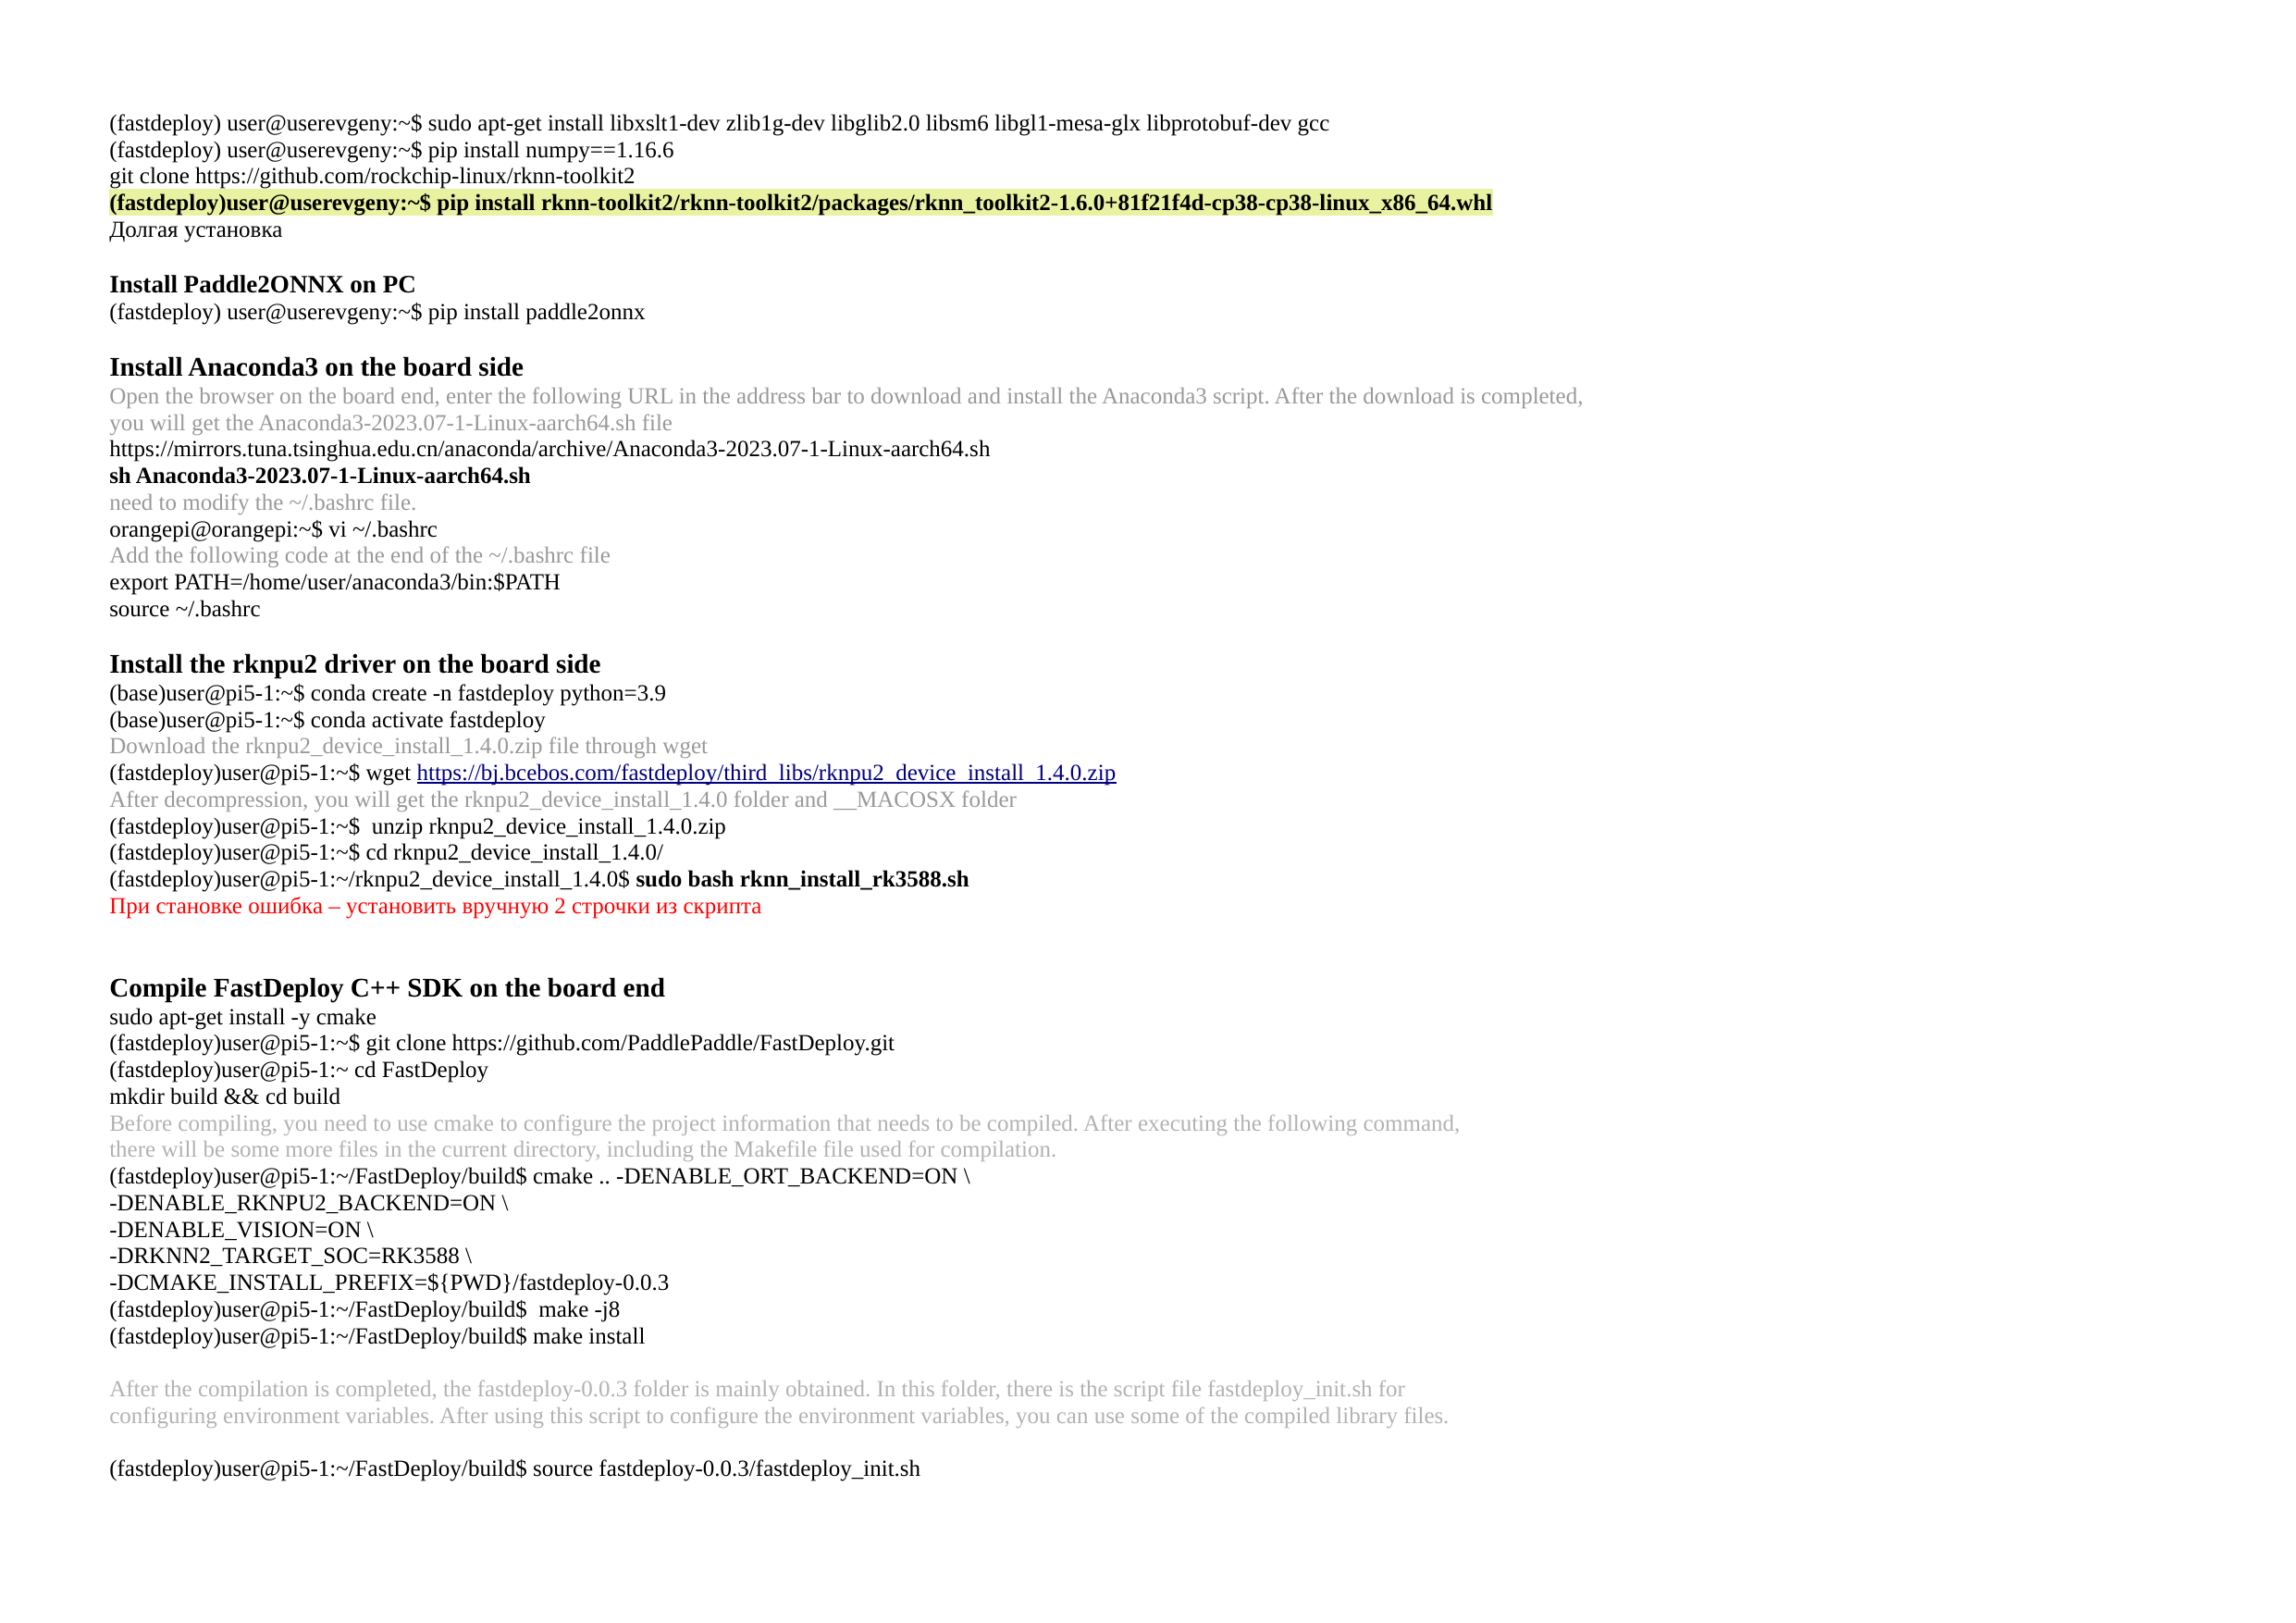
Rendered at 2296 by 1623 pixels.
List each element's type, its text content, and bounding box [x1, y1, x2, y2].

text -DRKNN2_TARGET_SOC=RK3588 \ [109, 1242, 2186, 1269]
text mkdir build && cd build [109, 1083, 2186, 1109]
text there will be some more files in the current directory, including the Makefile file used for compilation. [109, 1135, 2186, 1162]
text (fastdeploy)user@pi5-1:~$ cd rknpu2_device_install_1.4.0/ [109, 838, 2186, 865]
text (fastdeploy)user@pi5-1:~$ unzip rknpu2_device_install_1.4.0.zip [109, 812, 2186, 838]
text export PATH=/home/user/anaconda3/bin:$PATH [109, 568, 2186, 595]
text (fastdeploy)user@userevgeny:~$ pip install rknn-toolkit2/rknn-toolkit2/packages/rknn_toolkit2-1.6.0+81f21f4d-cp38-cp38-linux_x86_64.whl [109, 189, 2186, 216]
text (fastdeploy)user@pi5-1:~/FastDeploy/build$ make install [109, 1322, 2186, 1348]
text При становке ошибка – установить вручную 2 строчки из скрипта [109, 892, 2186, 919]
text Долгая установка [109, 216, 2186, 242]
text you will get the Anaconda3-2023.07-1-Linux-aarch64.sh file [109, 409, 2186, 435]
text git clone https://github.com/rockchip-linux/rknn-toolkit2 [109, 163, 2186, 189]
text Install Anaconda3 on the board side [109, 351, 2186, 382]
text (fastdeploy)user@pi5-1:~$ git clone https://github.com/PaddlePaddle/FastDeploy.git [109, 1029, 2186, 1056]
text (fastdeploy)user@pi5-1:~/FastDeploy/build$ source fastdeploy-0.0.3/fastdeploy_init.sh [109, 1455, 2186, 1481]
text sudo apt-get install -y cmake [109, 1003, 2186, 1029]
text Open the browser on the board end, enter the following URL in the address bar to download and install the Anaconda3 script. After the download is completed, [109, 382, 2186, 409]
text After decompression, you will get the rknpu2_device_install_1.4.0 folder and __MACOSX folder [109, 786, 2186, 812]
text sh Anaconda3-2023.07-1-Linux-aarch64.sh [109, 462, 2186, 489]
text need to modify the ~/.bashrc file. [109, 489, 2186, 515]
text (fastdeploy) user@userevgeny:~$ sudo apt-get install libxslt1-dev zlib1g-dev libglib2.0 libsm6 libgl1-mesa-glx libprotobuf-dev gcc [109, 109, 2186, 136]
text source ~/.bashrc [109, 595, 2186, 622]
text orangepi@orangepi:~$ vi ~/.bashrc [109, 515, 2186, 541]
text Install Paddle2ONNX on PC [109, 269, 2186, 298]
text (fastdeploy)user@pi5-1:~/rknpu2_device_install_1.4.0$ sudo bash rknn_install_rk3588.sh [109, 865, 2186, 892]
text -DENABLE_RKNPU2_BACKEND=ON \ [109, 1189, 2186, 1216]
text -DENABLE_VISION=ON \ [109, 1216, 2186, 1242]
text (fastdeploy)user@pi5-1:~ cd FastDeploy [109, 1056, 2186, 1083]
text (fastdeploy)user@pi5-1:~/FastDeploy/build$ make -j8 [109, 1295, 2186, 1322]
text -DCMAKE_INSTALL_PREFIX=${PWD}/fastdeploy-0.0.3 [109, 1269, 2186, 1295]
text Download the rknpu2_device_install_1.4.0.zip file through wget [109, 732, 2186, 759]
text (base)user@pi5-1:~$ conda activate fastdeploy [109, 706, 2186, 732]
text (fastdeploy) user@userevgeny:~$ pip install numpy==1.16.6 [109, 136, 2186, 163]
text Add the following code at the end of the ~/.bashrc file [109, 541, 2186, 568]
text (fastdeploy) user@userevgeny:~$ pip install paddle2onnx [109, 298, 2186, 325]
text After the compilation is completed, the fastdeploy-0.0.3 folder is mainly obtained. In this folder, there is the script file fastdeploy_init.sh for [109, 1375, 2186, 1402]
text configuring environment variables. After using this script to configure the environment variables, you can use some of the compiled library files. [109, 1402, 2186, 1429]
text (fastdeploy)user@pi5-1:~$ wget https://bj.bcebos.com/fastdeploy/third_libs/rknpu2_device_install_1.4.0.zip [109, 759, 2186, 786]
text https://mirrors.tuna.tsinghua.edu.cn/anaconda/archive/Anaconda3-2023.07-1-Linux-aarch64.sh [109, 435, 2186, 462]
text Before compiling, you need to use cmake to configure the project information that needs to be compiled. After executing the following command, [109, 1109, 2186, 1135]
text (fastdeploy)user@pi5-1:~/FastDeploy/build$ cmake .. -DENABLE_ORT_BACKEND=ON \ [109, 1162, 2186, 1189]
text (base)user@pi5-1:~$ conda create -n fastdeploy python=3.9 [109, 679, 2186, 706]
text Compile FastDeploy C++ SDK on the board end [109, 972, 2186, 1003]
text Install the rknpu2 driver on the board side [109, 648, 2186, 679]
